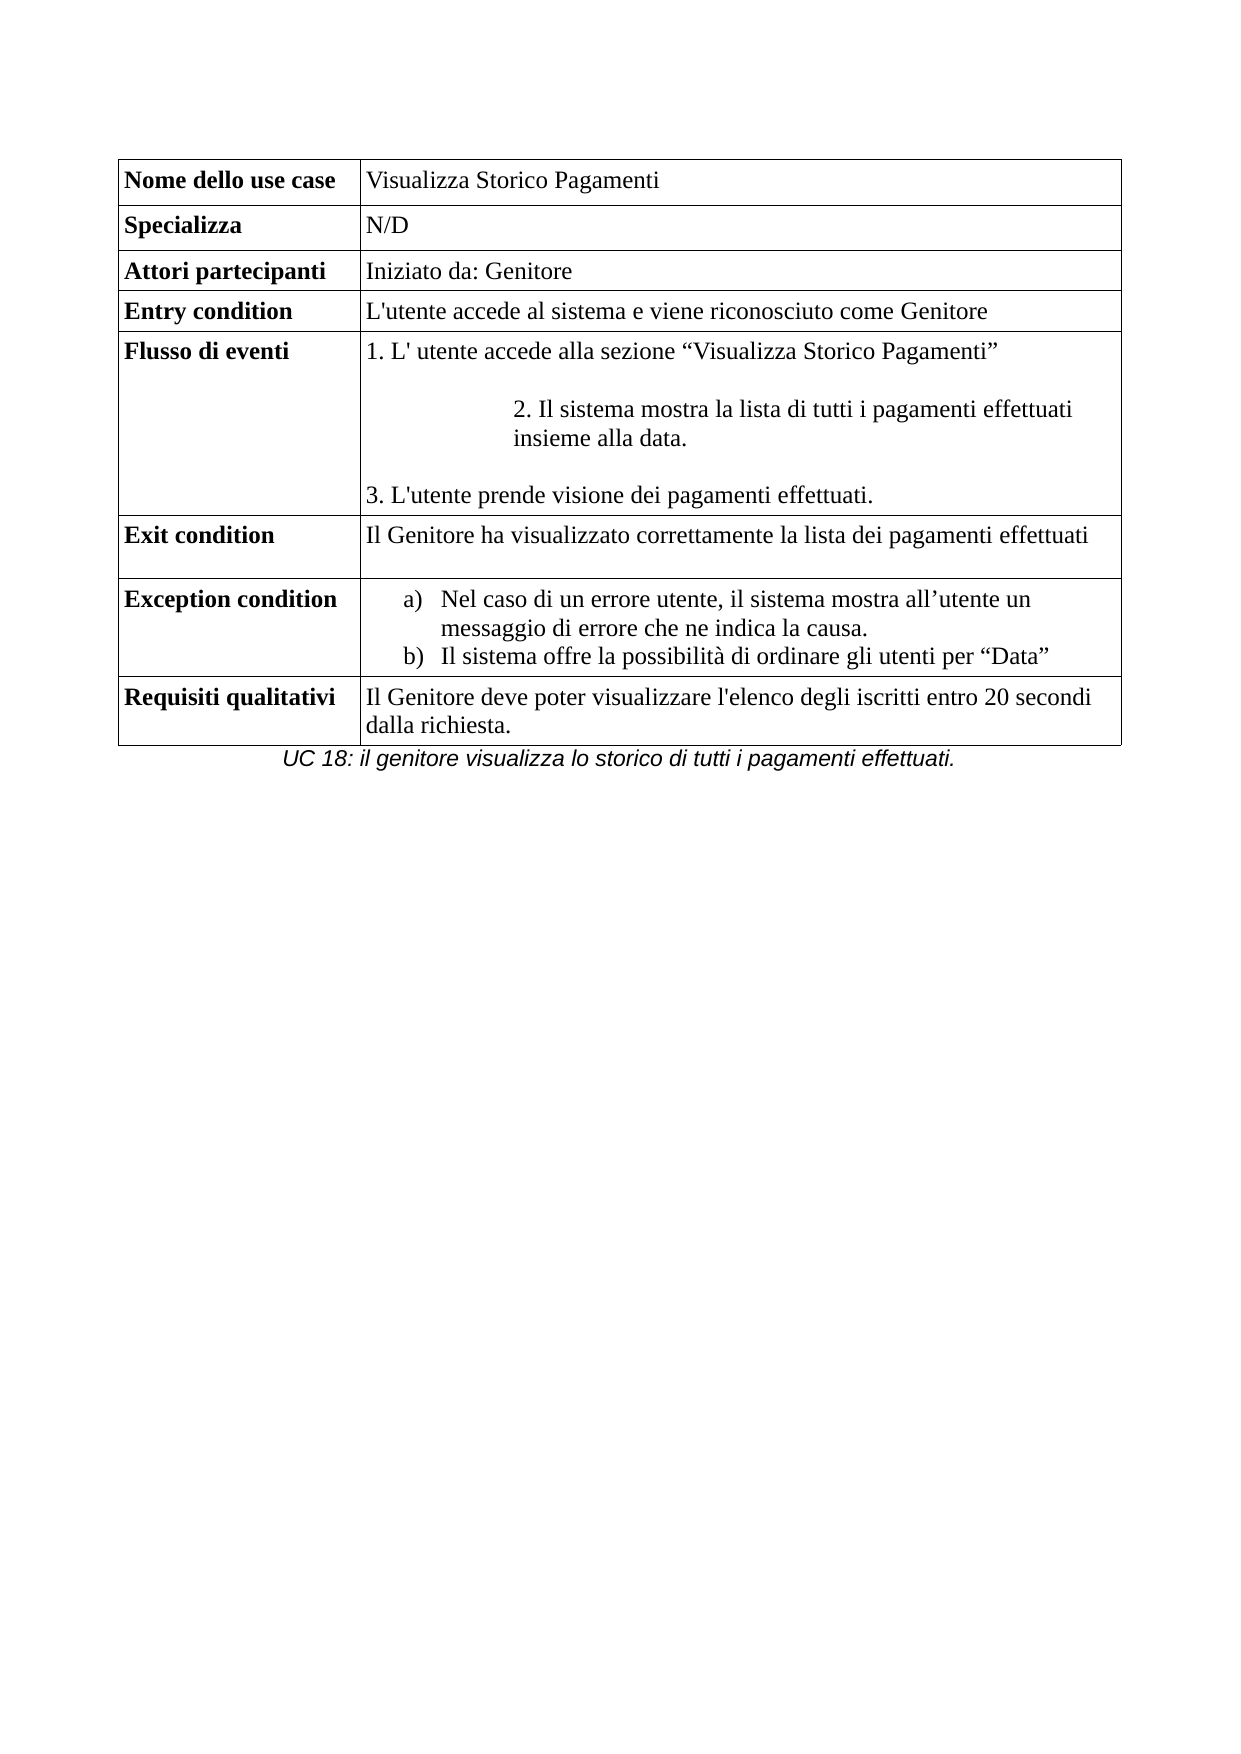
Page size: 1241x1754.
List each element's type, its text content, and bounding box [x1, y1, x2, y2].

table_cell Iniziato da: Genitore [361, 251, 1121, 290]
table_cell Il Genitore ha visualizzato correttamente la lista dei pagamenti effettuati [361, 516, 1121, 578]
table_cell Nel caso di un errore utente, il sistema mostra all’utente un messaggio di errore che ne indica la causa. Il sistema offre la possibilità di ordinare gli utenti per “Data” [361, 579, 1121, 676]
table_cell Requisiti qualitativi [119, 677, 360, 745]
table_cell Flusso di eventi [119, 332, 360, 515]
table_cell N/D [361, 206, 1121, 250]
table_cell L' utente accede alla sezione “Visualizza Storico Pagamenti” Il sistema mostra la lista di tutti i pagamenti effettuati insieme alla data. L'utente prende visione dei pagamenti effettuati. [361, 332, 1121, 515]
table_cell Exit condition [119, 516, 360, 578]
table_cell L'utente accede al sistema e viene riconosciuto come Genitore [361, 291, 1121, 331]
table_cell Entry condition [119, 291, 360, 331]
table_header Visualizza Storico Pagamenti [361, 160, 1121, 205]
table_cell Attori partecipanti [119, 251, 360, 290]
table_cell Il Genitore deve poter visualizzare l'elenco degli iscritti entro 20 secondi dalla richiesta. [361, 677, 1121, 745]
table_cell Specializza [119, 206, 360, 250]
table_header Nome dello use case [119, 160, 360, 205]
text UC 18: il genitore visualizza lo storico di tutti i pagamenti effettuati. [118, 745, 1122, 771]
table_cell Exception condition [119, 579, 360, 676]
